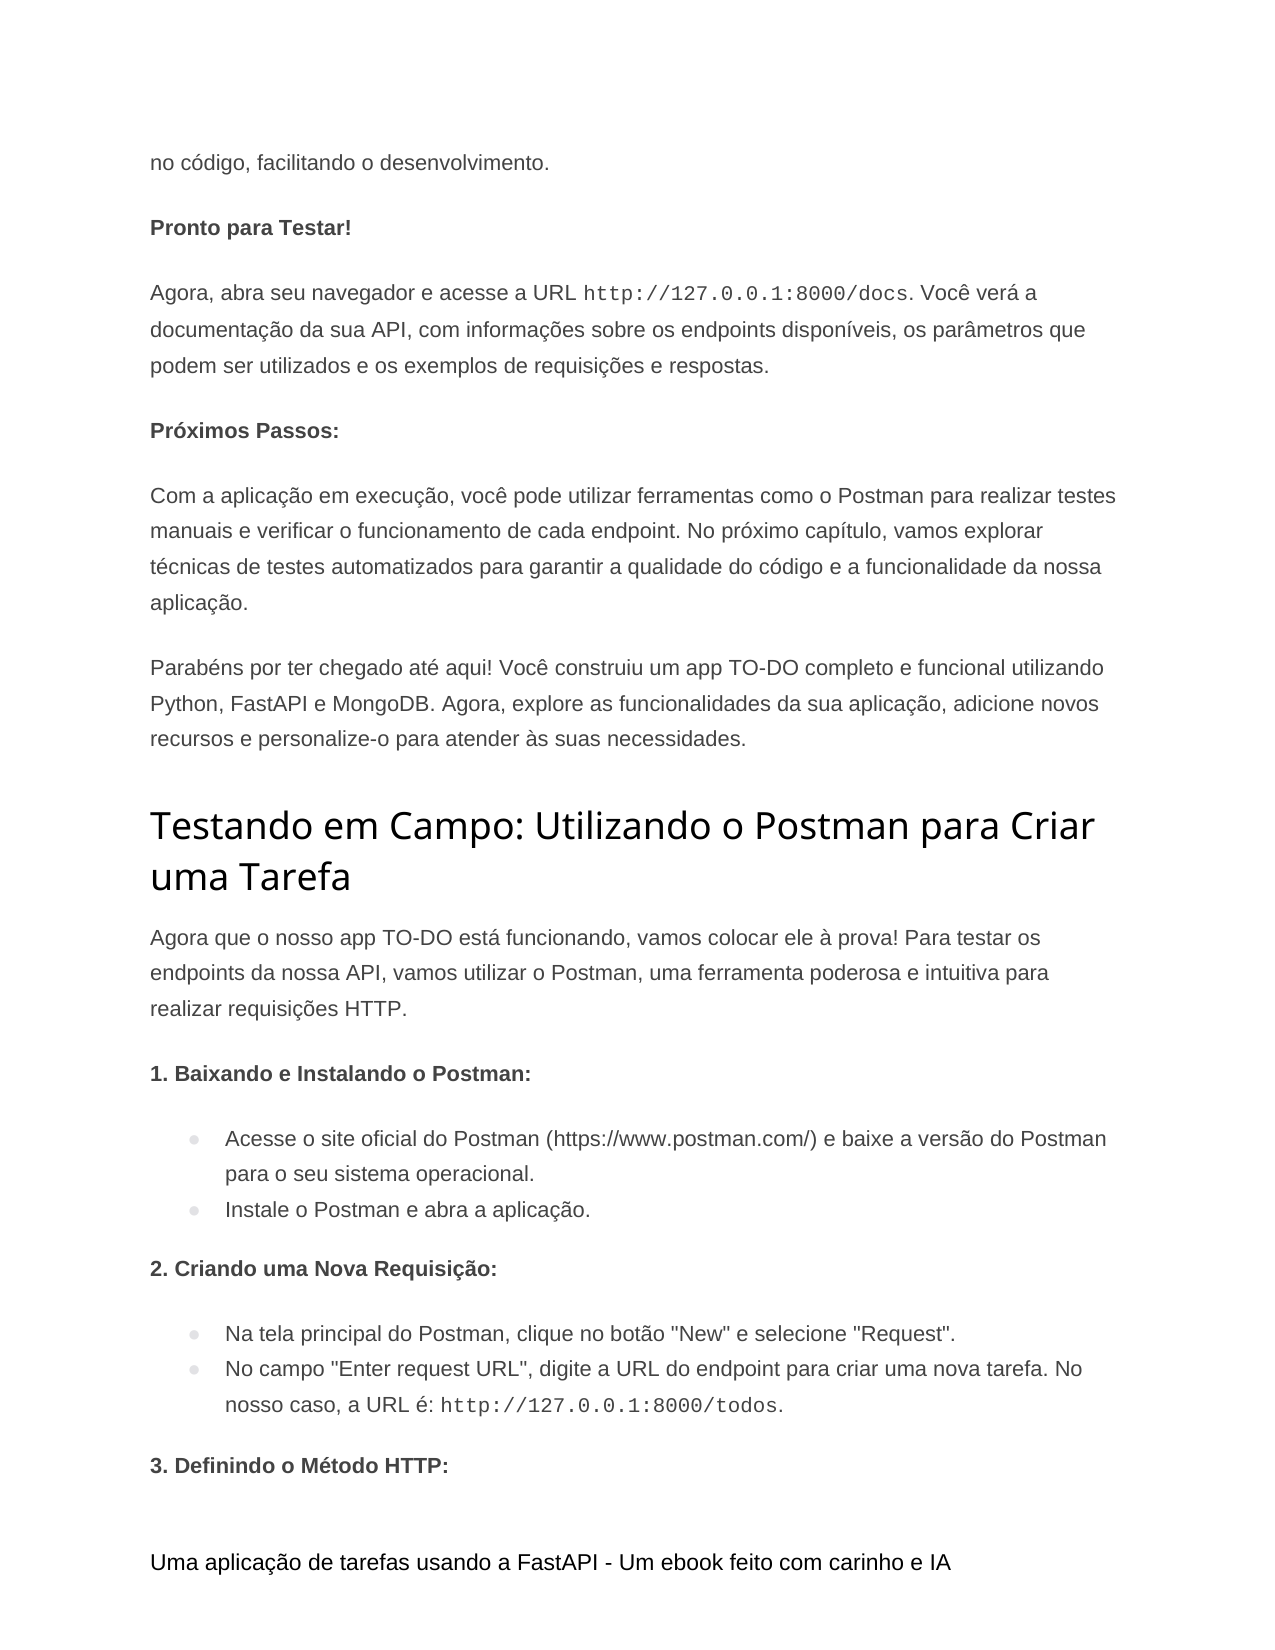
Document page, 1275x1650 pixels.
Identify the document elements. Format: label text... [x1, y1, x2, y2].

text Agora que o nosso app TO-DO está funcionando, vamos colocar ele à prova! Para testar os endpoints da nossa API, vamos utilizar o Postman, uma ferramenta poderosa e intuitiva para realizar requisições HTTP. [150, 924, 1125, 1021]
text Agora, abra seu navegador e acesse a URL http://127.0.0.1:8000/docs. Você verá a documentação da sua API, com informações sobre os endpoints disponíveis, os parâmetros que podem ser utilizados e os exemplos de requisições e respostas. [150, 280, 1125, 378]
text 1. Baixando e Instalando o Postman: [150, 1061, 1125, 1086]
subtitle Testando em Campo: Utilizando o Postman para Criar uma Tarefa [150, 799, 1125, 901]
text no código, facilitando o desenvolvimento. [150, 150, 1125, 175]
text Com a aplicação em execução, você pode utilizar ferramentas como o Postman para realizar testes manuais e verificar o funcionamento de cada endpoint. No próximo capítulo, vamos explorar técnicas de testes automatizados para garantir a qualidade do código e a funcionalidade da nossa aplicação. [150, 483, 1125, 615]
text Pronto para Testar! [150, 215, 1125, 240]
list Na tela principal do Postman, clique no botão "New" e selecione "Request". [187, 1321, 1125, 1346]
text Próximos Passos: [150, 418, 1125, 443]
list Instale o Postman e abra a aplicação. [187, 1197, 1125, 1222]
text Parabéns por ter chegado até aqui! Você construiu um app TO-DO completo e funcional utilizando Python, FastAPI e MongoDB. Agora, explore as funcionalidades da sua aplicação, adicione novos recursos e personalize-o para atender às suas necessidades. [150, 655, 1125, 751]
list Acesse o site oficial do Postman (https://www.postman.com/) e baixe a versão do Postman para o seu sistema operacional. [187, 1126, 1125, 1187]
text 3. Definindo o Método HTTP: [150, 1453, 1125, 1478]
list No campo "Enter request URL", digite a URL do endpoint para criar uma nova tarefa. No nosso caso, a URL é: http://127.0.0.1:8000/todos. [187, 1356, 1125, 1419]
text 2. Criando uma Nova Requisição: [150, 1256, 1125, 1281]
